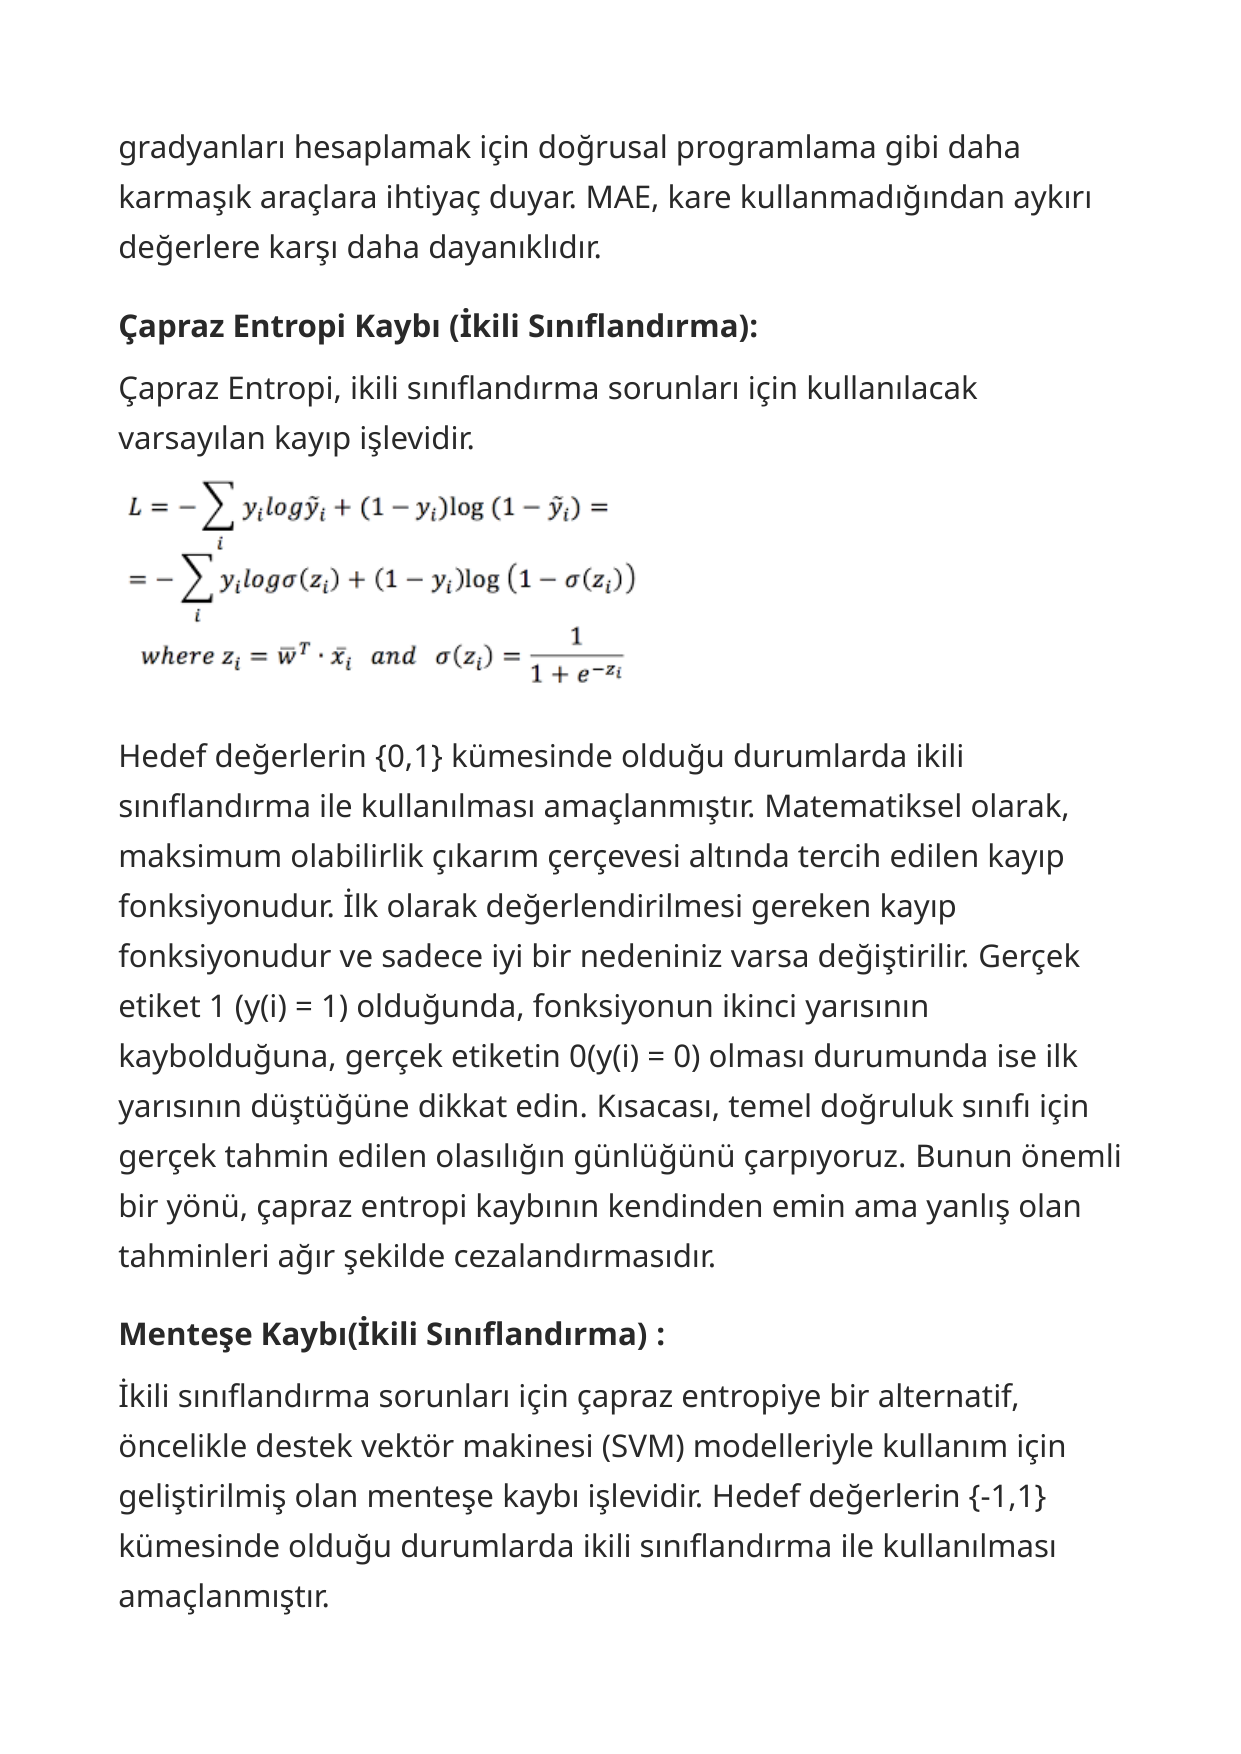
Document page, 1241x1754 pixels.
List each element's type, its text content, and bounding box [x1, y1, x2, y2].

text Hedef değerlerin {0,1} kümesinde olduğu durumlarda ikili sınıflandırma ile kullanılması amaçlanmıştır. Matematiksel olarak, maksimum olabilirlik çıkarım çerçevesi altında tercih edilen kayıp fonksiyonudur. İlk olarak değerlendirilmesi gereken kayıp fonksiyonudur ve sadece iyi bir nedeniniz varsa değiştirilir. Gerçek etiket 1 (y(i) = 1) olduğunda, fonksiyonun ikinci yarısının kaybolduğuna, gerçek etiketin 0(y(i) = 0) olması durumunda ise ilk yarısının düştüğüne dikkat edin. Kısacası, temel doğruluk sınıfı için gerçek tahmin edilen olasılığın günlüğünü çarpıyoruz. Bunun önemli bir yönü, çapraz entropi kaybının kendinden emin ama yanlış olan tahminleri ağır şekilde cezalandırmasıdır. [118, 726, 1122, 1276]
text gradyanları hesaplamak için doğrusal programlama gibi daha karmaşık araçlara ihtiyaç duyar. MAE, kare kullanmadığından aykırı değerlere karşı daha dayanıklıdır. [118, 118, 1122, 268]
subtitle Menteşe Kaybı(İkili Sınıflandırma) : [118, 1312, 1122, 1354]
subtitle Çapraz Entropi Kaybı (İkili Sınıflandırma): [118, 303, 1122, 346]
picture [118, 473, 645, 708]
text İkili sınıflandırma sorunları için çapraz entropiye bir alternatif, öncelikle destek vektör makinesi (SVM) modelleriyle kullanım için geliştirilmiş olan menteşe kaybı işlevidir. Hedef değerlerin {-1,1} kümesinde olduğu durumlarda ikili sınıflandırma ile kullanılması amaçlanmıştır. [118, 1367, 1122, 1617]
text Çapraz Entropi, ikili sınıflandırma sorunları için kullanılacak varsayılan kayıp işlevidir. [118, 359, 1122, 459]
